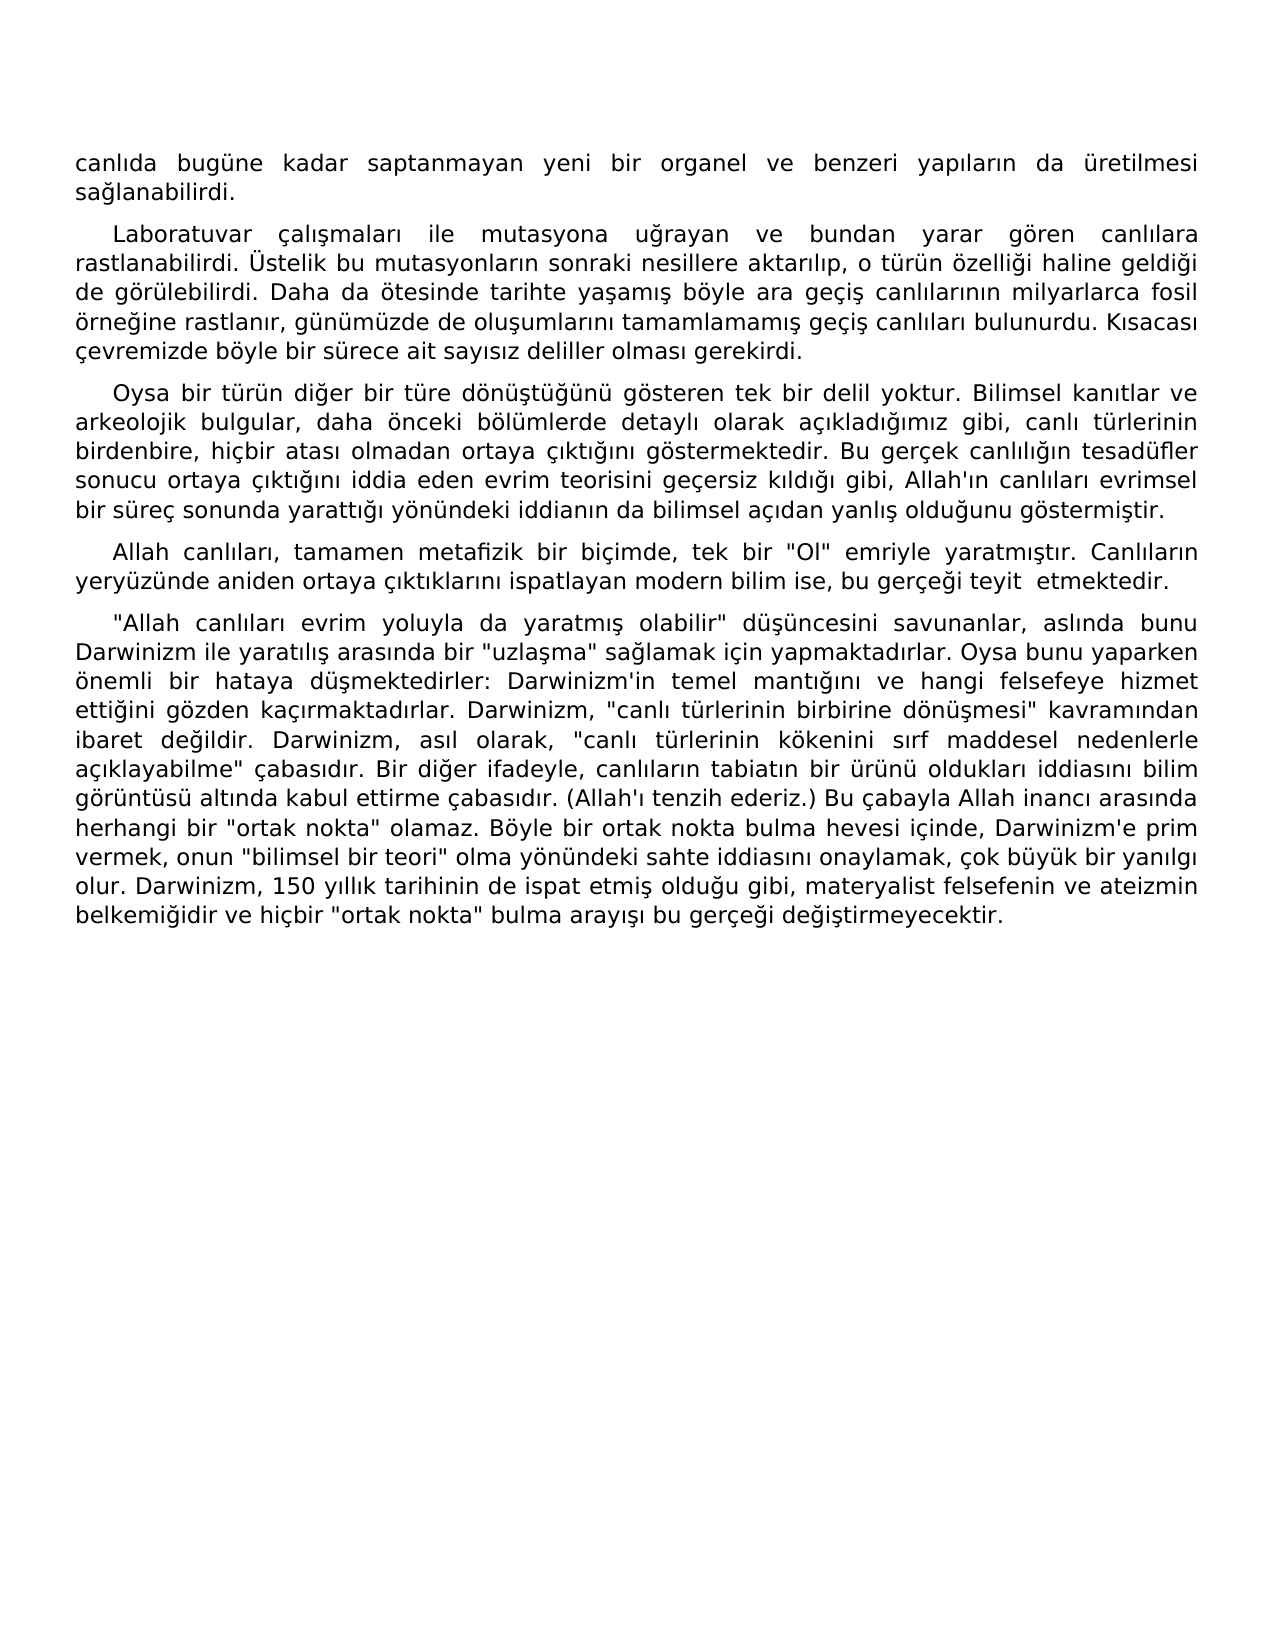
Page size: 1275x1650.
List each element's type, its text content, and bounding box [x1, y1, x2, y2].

text canlıda bugüne kadar saptanmayan yeni bir organel ve benzeri yapıların da üretilmesi sağlanabilirdi. [75, 150, 1200, 206]
text "Allah canlıları evrim yoluyla da yaratmış olabilir" düşüncesini savunanlar, aslında bunu Darwinizm ile yaratılış arasında bir "uzlaşma" sağlamak için yapmaktadırlar. Oysa bunu yaparken önemli bir hataya düşmektedirler: Darwinizm'in temel mantığını ve hangi felsefeye hizmet ettiğini gözden kaçırmaktadırlar. Darwinizm, "canlı türlerinin birbirine dönüşmesi" kavramından ibaret değildir. Darwinizm, asıl olarak, "canlı türlerinin kökenini sırf maddesel nedenlerle açıklayabilme" çabasıdır. Bir diğer ifadeyle, canlıların tabiatın bir ürünü oldukları iddiasını bilim görüntüsü altında kabul ettirme çabasıdır. (Allah'ı tenzih ederiz.) Bu çabayla Allah inancı arasında herhangi bir "ortak nokta" olamaz. Böyle bir ortak nokta bulma hevesi içinde, Darwinizm'e prim vermek, onun "bilimsel bir teori" olma yönündeki sahte iddiasını onaylamak, çok büyük bir yanılgı olur. Darwinizm, 150 yıllık tarihinin de ispat etmiş olduğu gibi, materyalist felsefenin ve ateizmin belkemiğidir ve hiçbir "ortak nokta" bulma arayışı bu gerçeği değiştirmeyecektir. [75, 610, 1200, 929]
text Allah canlıları, tamamen metafizik bir biçimde, tek bir "Ol" emriyle yaratmıştır. Canlıların yeryüzünde aniden ortaya çıktıklarını ispatlayan modern bilim ise, bu gerçeği teyit etmektedir. [75, 539, 1200, 595]
text Oysa bir türün diğer bir türe dönüştüğünü gösteren tek bir delil yoktur. Bilimsel kanıtlar ve arkeolojik bulgular, daha önceki bölümlerde detaylı olarak açıkladığımız gibi, canlı türlerinin birdenbire, hiçbir atası olmadan ortaya çıktığını göstermektedir. Bu gerçek canlılığın tesadüfler sonucu ortaya çıktığını iddia eden evrim teorisini geçersiz kıldığı gibi, Allah'ın canlıları evrimsel bir süreç sonunda yarattığı yönündeki iddianın da bilimsel açıdan yanlış olduğunu göstermiştir. [75, 380, 1200, 524]
text Laboratuvar çalışmaları ile mutasyona uğrayan ve bundan yarar gören canlılara rastlanabilirdi. Üstelik bu mutasyonların sonraki nesillere aktarılıp, o türün özelliği haline geldiği de görülebilirdi. Daha da ötesinde tarihte yaşamış böyle ara geçiş canlılarının milyarlarca fosil örneğine rastlanır, günümüzde de oluşumlarını tamamlamamış geçiş canlıları bulunurdu. Kısacası çevremizde böyle bir sürece ait sayısız deliller olması gerekirdi. [75, 221, 1200, 365]
